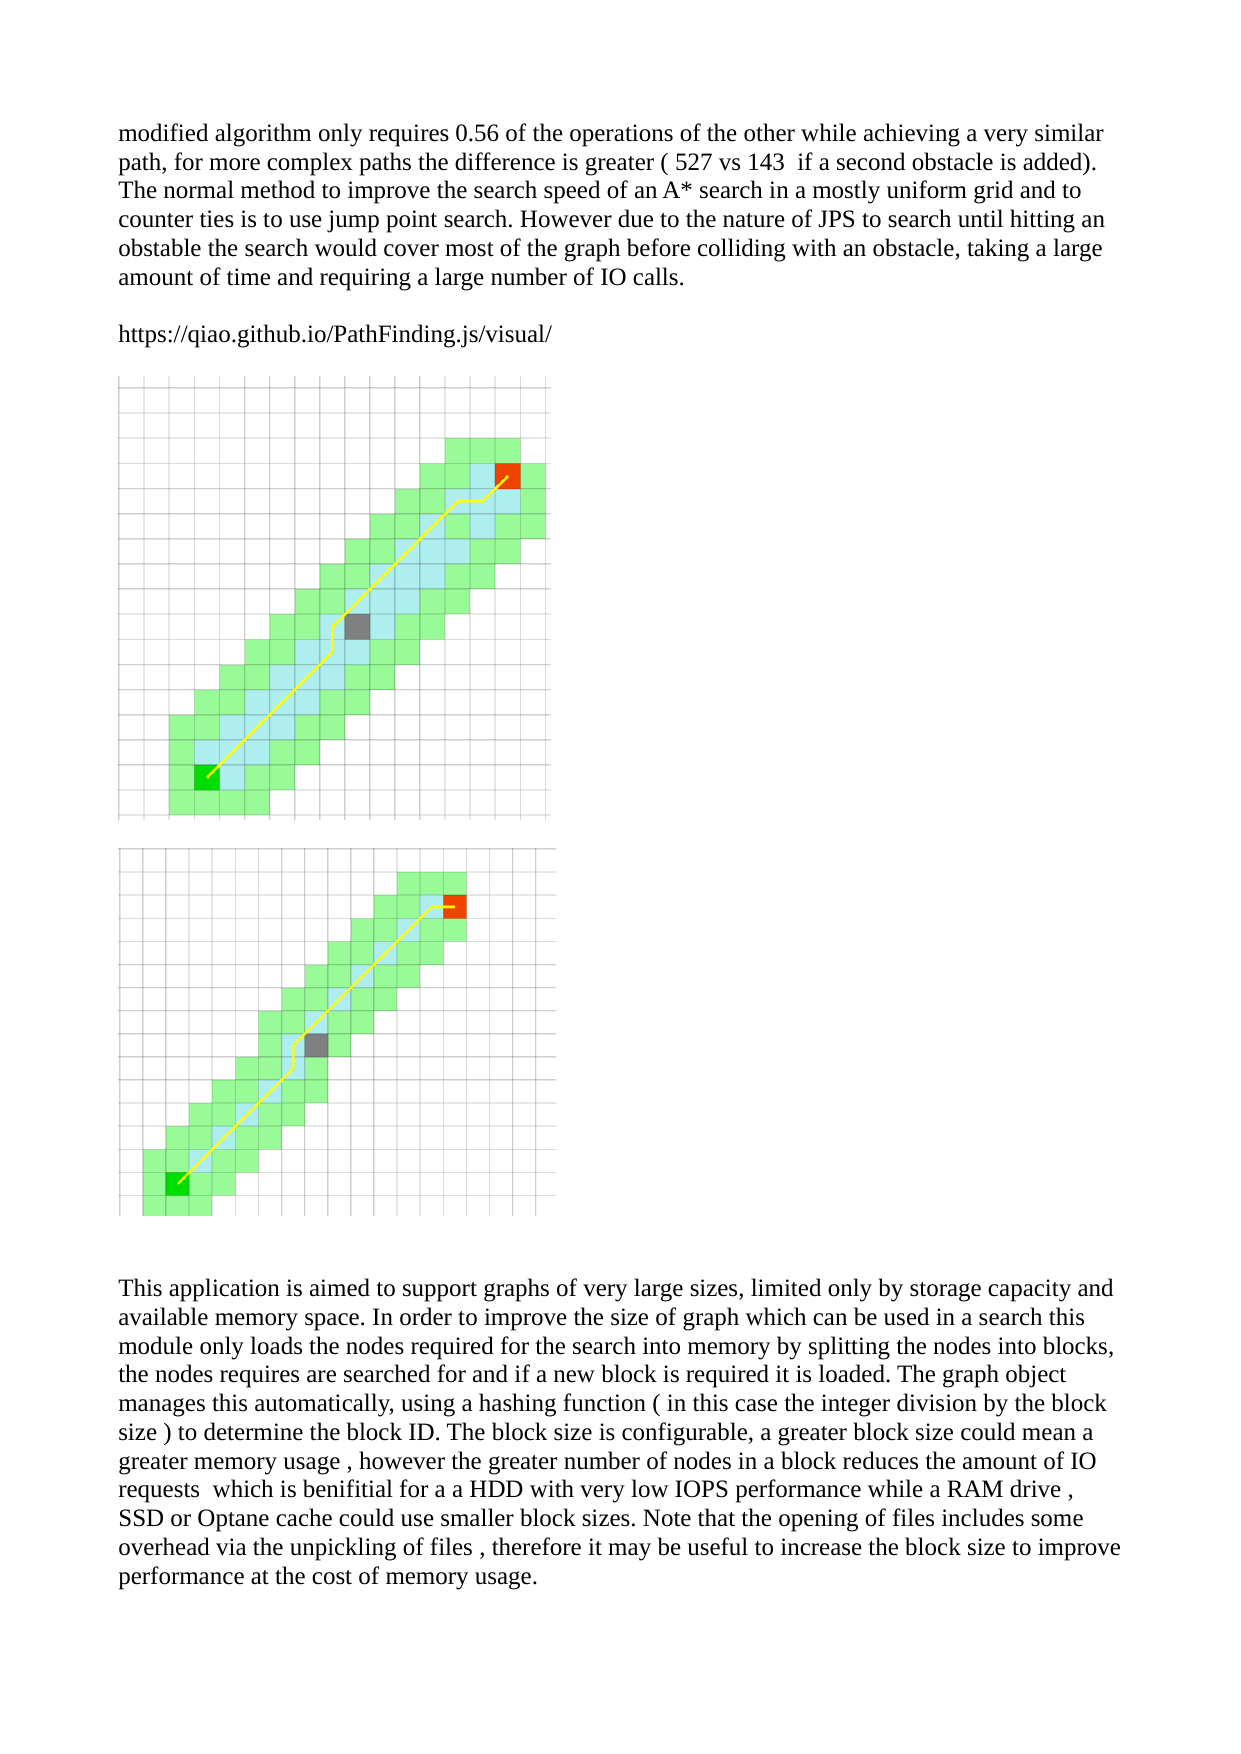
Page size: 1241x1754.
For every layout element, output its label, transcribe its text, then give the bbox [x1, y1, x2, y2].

text This application is aimed to support graphs of very large sizes, limited only by storage capacity and available memory space. In order to improve the size of graph which can be used in a search this module only loads the nodes required for the search into memory by splitting the nodes into blocks, the nodes requires are searched for and if a new block is required it is loaded. The graph object manages this automatically, using a hashing function ( in this case the integer division by the block size ) to determine the block ID. The block size is configurable, a greater block size could mean a greater memory usage , however the greater number of nodes in a block reduces the amount of IO requests which is benifitial for a a HDD with very low IOPS performance while a RAM drive , SSD or Optane cache could use smaller block sizes. Note that the opening of files includes some overhead via the unpickling of files , therefore it may be useful to increase the block size to improve performance at the cost of memory usage. [118, 1273, 1122, 1589]
picture [118, 848, 557, 1216]
text https://qiao.github.io/PathFinding.js/visual/ [118, 319, 1122, 348]
text modified algorithm only requires 0.56 of the operations of the other while achieving a very similar path, for more complex paths the difference is greater ( 527 vs 143 if a second obstacle is added). The normal method to improve the search speed of an A* search in a mostly uniform grid and to counter ties is to use jump point search. However due to the nature of JPS to search until hitting an obstable the search would cover most of the graph before colliding with an obstacle, taking a large amount of time and requiring a large number of IO calls. [118, 118, 1122, 291]
picture [118, 376, 551, 820]
